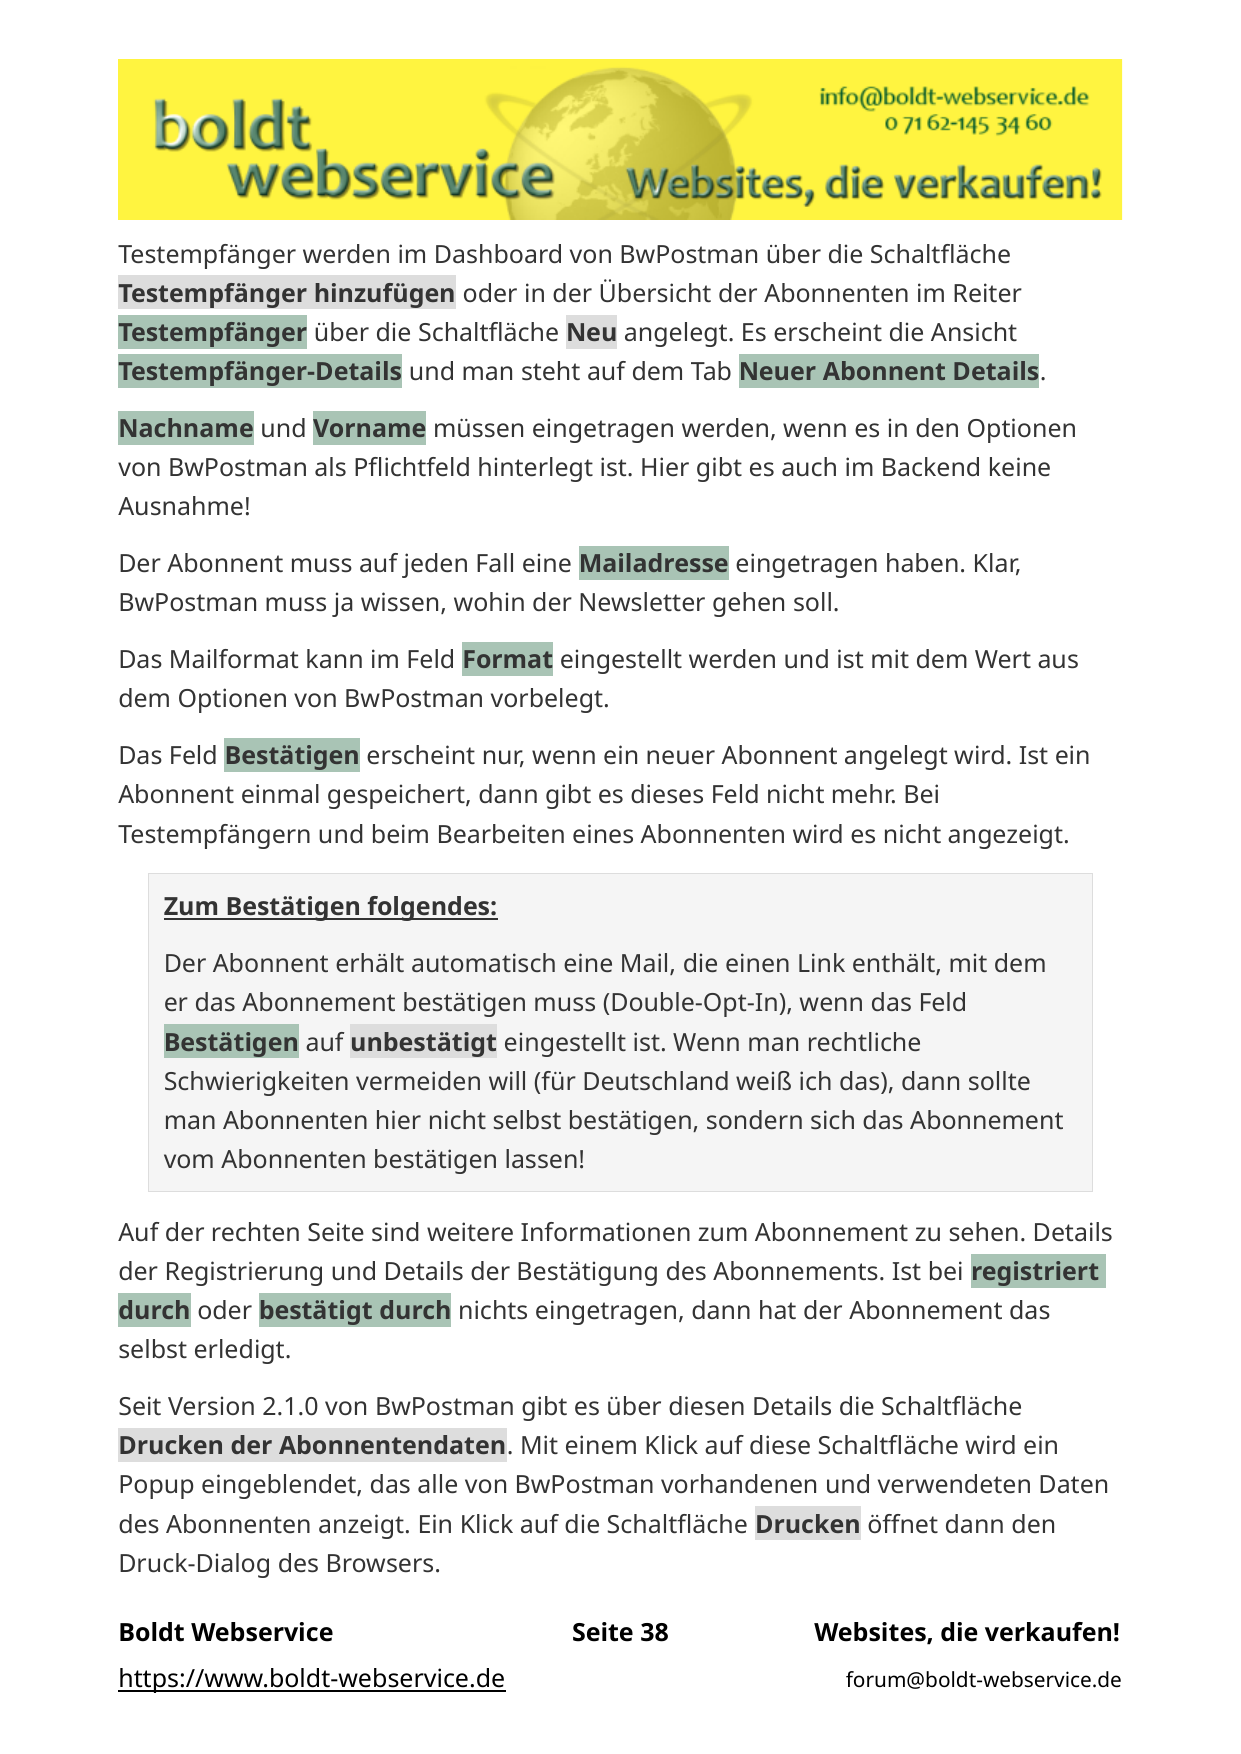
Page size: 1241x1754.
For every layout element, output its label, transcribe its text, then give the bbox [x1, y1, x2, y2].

text Nachname und Vorname müssen eingetragen werden, wenn es in den Optionen von BwPostman als Pflichtfeld hinterlegt ist. Hier gibt es auch im Backend keine Ausnahme! [118, 411, 1122, 523]
text Testempfänger werden im Dashboard von BwPostman über die Schaltfläche Testempfänger hinzufügen oder in der Übersicht der Abonnenten im Reiter Testempfänger über die Schaltfläche Neu angelegt. Es erscheint die Ansicht Testempfänger-Details und man steht auf dem Tab Neuer Abonnent Details. [118, 236, 1122, 388]
text Seit Version 2.1.0 von BwPostman gibt es über diesen Details die Schaltfläche Drucken der Abonnentendaten. Mit einem Klick auf diese Schaltfläche wird ein Popup eingeblendet, das alle von BwPostman vorhandenen und verwendeten Daten des Abonnenten anzeigt. Ein Klick auf die Schaltfläche Drucken öffnet dann den Druck-Dialog des Browsers. [118, 1389, 1122, 1579]
picture [118, 59, 1123, 220]
text Der Abonnent erhält automatisch eine Mail, die einen Link enthält, mit dem er das Abonnement bestätigen muss (Double-Opt-In), wenn das Feld Bestätigen auf unbestätigt eingestellt ist. Wenn man rechtliche Schwierigkeiten vermeiden will (für Deutschland weiß ich das), dann sollte man Abonnenten hier nicht selbst bestätigen, sondern sich das Abonnement vom Abonnenten bestätigen lassen! [149, 930, 1092, 1191]
text Der Abonnent muss auf jeden Fall eine Mailadresse eingetragen haben. Klar, BwPostman muss ja wissen, wohin der Newsletter gehen soll. [118, 546, 1122, 619]
text Zum Bestätigen folgendes: [149, 874, 1092, 923]
text Das Feld Bestätigen erscheint nur, wenn ein neuer Abonnent angelegt wird. Ist ein Abonnent einmal gespeichert, dann gibt es dieses Feld nicht mehr. Bei Testempfängern und beim Bearbeiten eines Abonnenten wird es nicht angezeigt. [118, 738, 1122, 850]
text Auf der rechten Seite sind weitere Informationen zum Abonnement zu sehen. Details der Registrierung und Details der Bestätigung des Abonnements. Ist bei registriert durch oder bestätigt durch nichts eingetragen, dann hat der Abonnement das selbst erledigt. [118, 1214, 1122, 1366]
text Das Mailformat kann im Feld Format eingestellt werden und ist mit dem Wert aus dem Optionen von BwPostman vorbelegt. [118, 642, 1122, 715]
